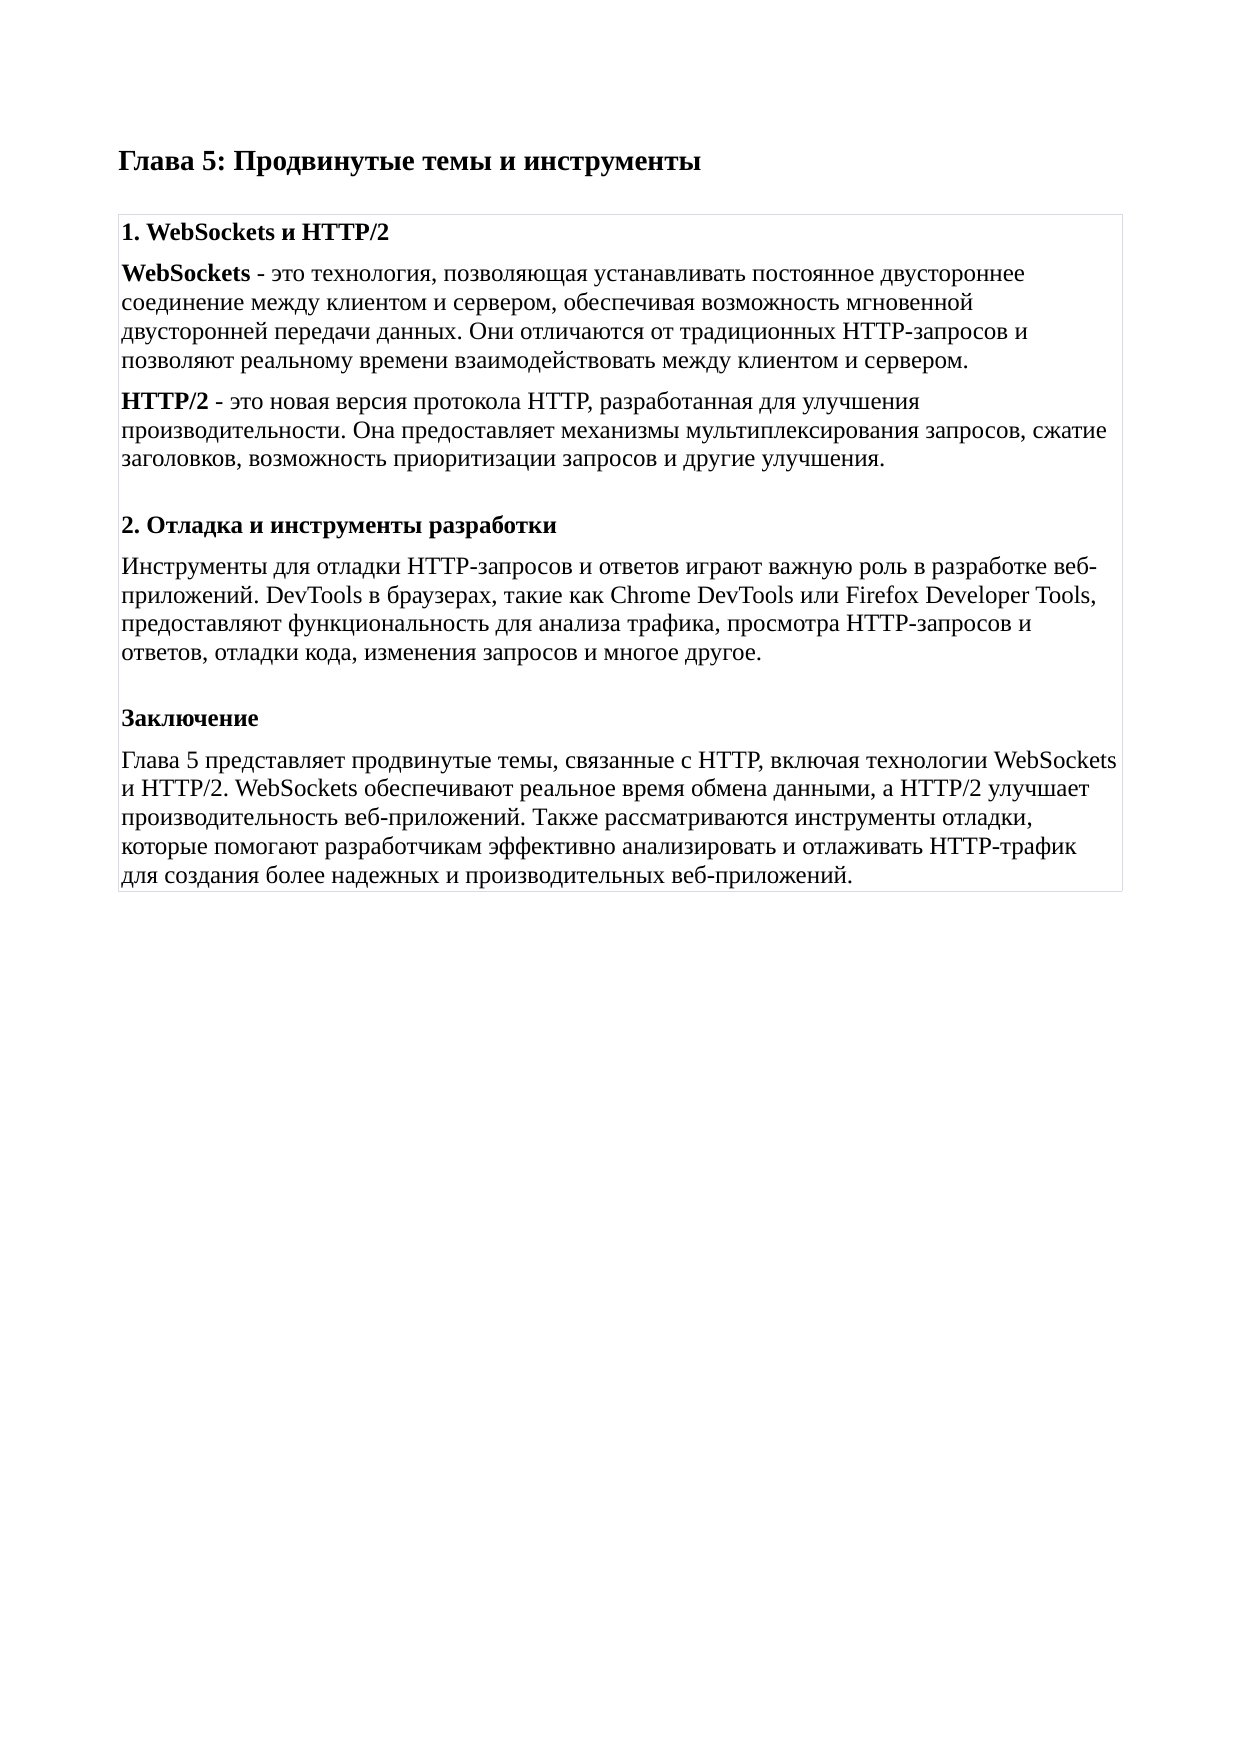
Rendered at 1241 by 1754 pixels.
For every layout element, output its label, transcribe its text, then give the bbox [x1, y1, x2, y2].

subtitle 2. Отладка и инструменты разработки [119, 507, 1122, 538]
text WebSockets - это технология, позволяющая устанавливать постоянное двустороннее соединение между клиентом и сервером, обеспечивая возможность мгновенной двусторонней передачи данных. Они отличаются от традиционных HTTP-запросов и позволяют реальному времени взаимодействовать между клиентом и сервером. [119, 255, 1122, 373]
subtitle 1. WebSockets и HTTP/2 [119, 215, 1122, 246]
text Инструменты для отладки HTTP-запросов и ответов играют важную роль в разработке веб-приложений. DevTools в браузерах, такие как Chrome DevTools или Firefox Developer Tools, предоставляют функциональность для анализа трафика, просмотра HTTP-запросов и ответов, отладки кода, изменения запросов и многое другое. [119, 548, 1122, 666]
subtitle Заключение [119, 700, 1122, 732]
subtitle Глава 5: Продвинутые темы и инструменты [118, 143, 1122, 177]
text HTTP/2 - это новая версия протокола HTTP, разработанная для улучшения производительности. Она предоставляет механизмы мультиплексирования запросов, сжатие заголовков, возможность приоритизации запросов и другие улучшения. [119, 383, 1122, 472]
text Глава 5 представляет продвинутые темы, связанные с HTTP, включая технологии WebSockets и HTTP/2. WebSockets обеспечивают реальное время обмена данными, а HTTP/2 улучшает производительность веб-приложений. Также рассматриваются инструменты отладки, которые помогают разработчикам эффективно анализировать и отлаживать HTTP-трафик для создания более надежных и производительных веб-приложений. [119, 742, 1122, 891]
